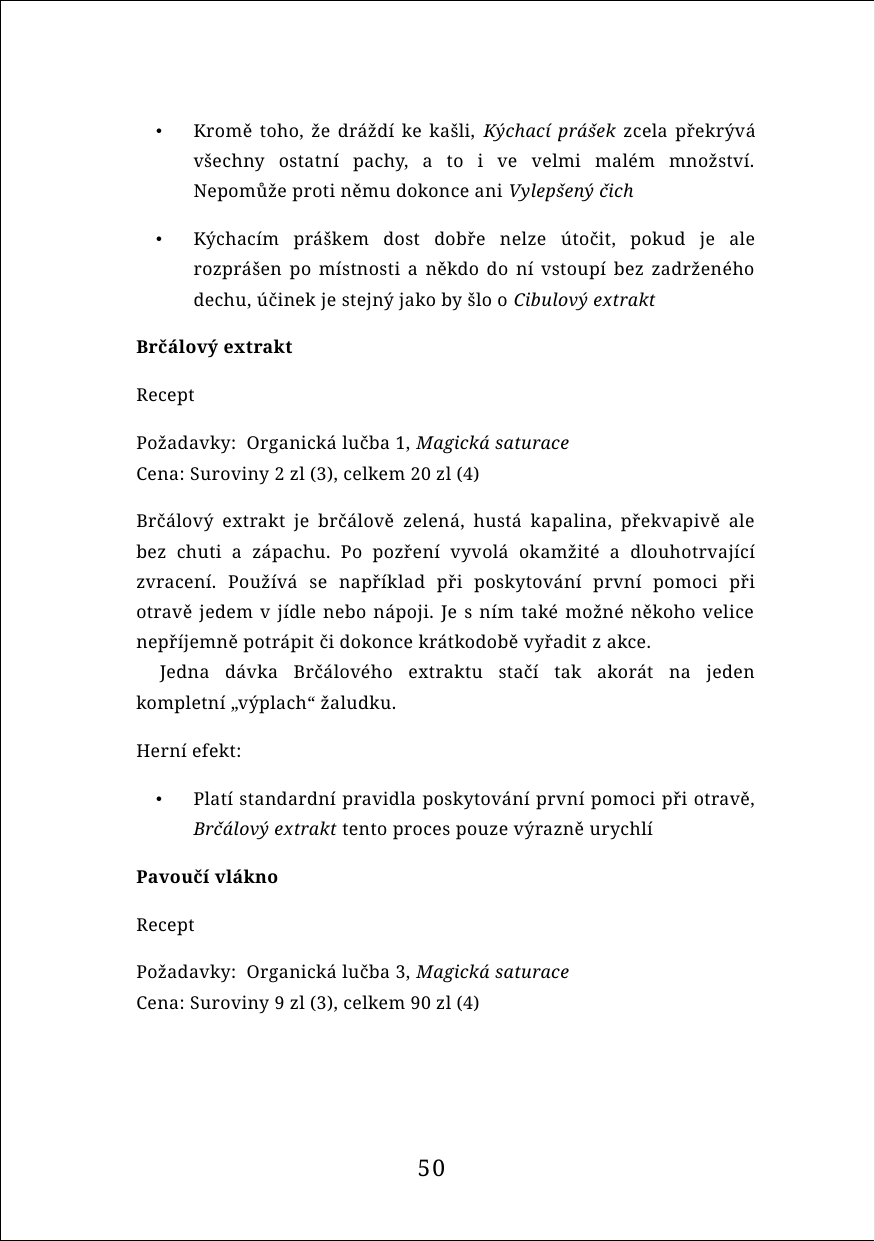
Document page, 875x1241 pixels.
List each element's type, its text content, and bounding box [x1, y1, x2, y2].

text Recept [136, 383, 756, 407]
text Pavoučí vlákno [136, 864, 756, 888]
text Herní efekt: [136, 738, 756, 762]
text Brčálový extrakt je brčálově zelená, hustá kapalina, překvapivě ale bez chuti a zápachu. Po pozření vyvolá okamžité a dlouhotrvající zvracení. Používá se například při poskytování první pomoci při otravě jedem v jídle nebo nápoji. Je s ním také možné někoho velice nepříjemně potrápit či dokonce krátkodobě vyřadit z akce. Jedna dávka Brčálového extraktu stačí tak akorát na jeden kompletní „výplach“ žaludku. [136, 509, 756, 714]
text Požadavky: Organická lučba 1, Magická saturace Cena: Suroviny 2 zl (3), celkem 20 zl (4) [136, 431, 756, 485]
list Kýchacím práškem dost dobře nelze útočit, pokud je ale rozprášen po místnosti a někdo do ní vstoupí bez zadrženého dechu, účinek je stejný jako by šlo o Cibulový extrakt [156, 227, 756, 311]
list Platí standardní pravidla poskytování první pomoci při otravě, Brčálový extrakt tento proces pouze výrazně urychlí [156, 786, 756, 840]
text Požadavky: Organická lučba 3, Magická saturace Cena: Suroviny 9 zl (3), celkem 90 zl (4) [136, 960, 756, 1014]
list Kromě toho, že dráždí ke kašli, Kýchací prášek zcela překrývá všechny ostatní pachy, a to i ve velmi malém množství. Nepomůže proti němu dokonce ani Vylepšený čich [156, 118, 756, 203]
text Brčálový extrakt [136, 335, 756, 359]
text Recept [136, 912, 756, 936]
